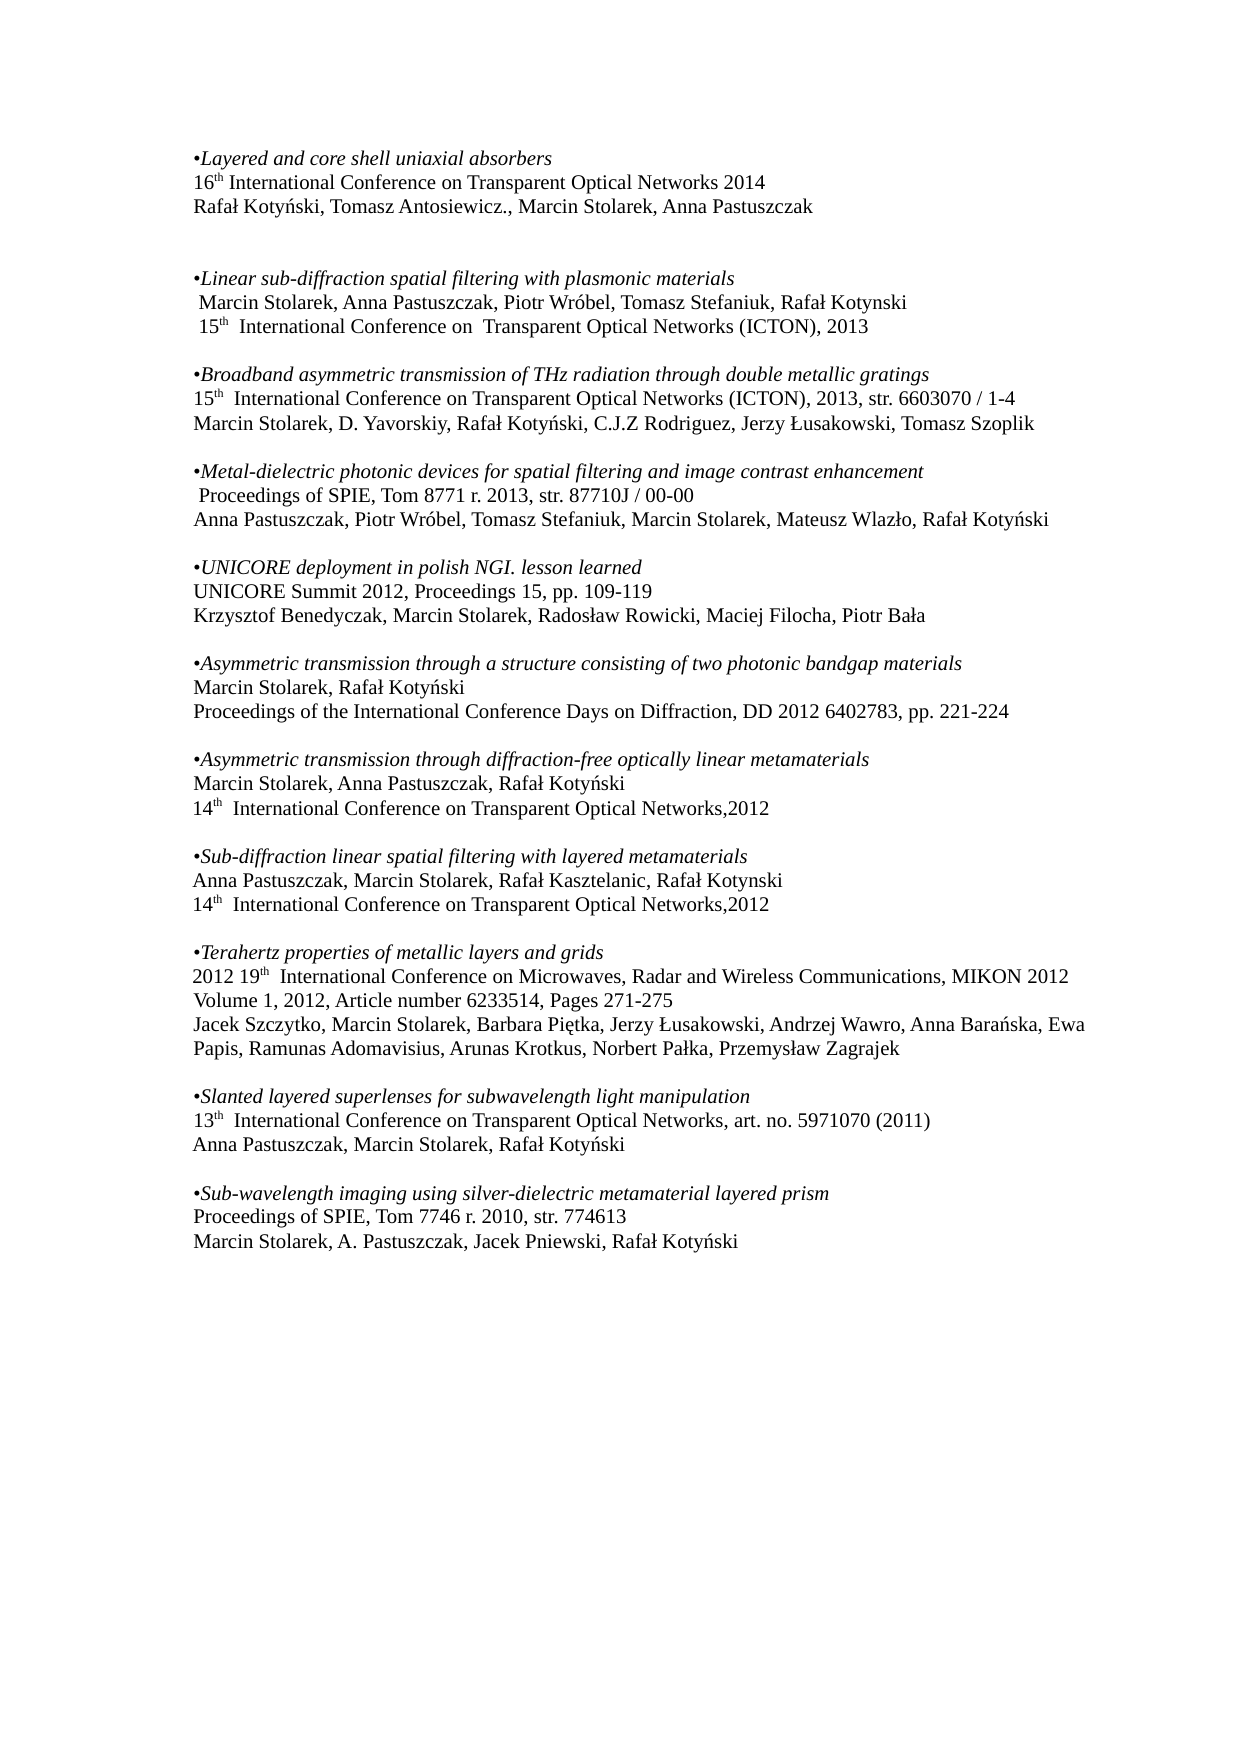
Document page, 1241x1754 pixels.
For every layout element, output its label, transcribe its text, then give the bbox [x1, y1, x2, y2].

text •Asymmetric transmission through a structure consisting of two photonic bandgap materials [193, 651, 1122, 675]
text Marcin Stolarek, Anna Pastuszczak, Rafał Kotyński [193, 771, 1122, 795]
text Proceedings of SPIE, Tom 8771 r. 2013, str. 87710J / 00-00 [193, 483, 1122, 507]
text •Linear sub-diffraction spatial filtering with plasmonic materials [193, 266, 1122, 290]
text Proceedings of SPIE, Tom 7746 r. 2010, str. 774613 [193, 1204, 1122, 1228]
text Marcin Stolarek, Anna Pastuszczak, Piotr Wróbel, Tomasz Stefaniuk, Rafał Kotynski [193, 290, 1122, 314]
text 15th International Conference on Transparent Optical Networks (ICTON), 2013 [193, 314, 1122, 338]
text •Terahertz properties of metallic layers and grids [193, 940, 1122, 964]
text •Broadband asymmetric transmission of THz radiation through double metallic gratings [193, 362, 1122, 386]
text •Sub-wavelength imaging using silver-dielectric metamaterial layered prism [193, 1180, 1122, 1204]
text Rafał Kotyński, Tomasz Antosiewicz., Marcin Stolarek, Anna Pastuszczak [193, 194, 1122, 218]
text •Layered and core shell uniaxial absorbers [193, 146, 1122, 170]
text •Slanted layered superlenses for subwavelength light manipulation [193, 1084, 1122, 1108]
text 15th International Conference on Transparent Optical Networks (ICTON), 2013, str. 6603070 / 1-4 [193, 386, 1122, 410]
text Anna Pastuszczak, Marcin Stolarek, Rafał Kotyński [118, 1132, 1122, 1156]
text 13th International Conference on Transparent Optical Networks, art. no. 5971070 (2011) [193, 1108, 1122, 1132]
text Jacek Szczytko, Marcin Stolarek, Barbara Piętka, Jerzy Łusakowski, Andrzej Wawro, Anna Barańska, Ewa Papis, Ramunas Adomavisius, Arunas Krotkus, Norbert Pałka, Przemysław Zagrajek [193, 1012, 1122, 1060]
text •UNICORE deployment in polish NGI. lesson learned [193, 555, 1122, 579]
text Marcin Stolarek, Rafał Kotyński [193, 675, 1122, 699]
text Anna Pastuszczak, Marcin Stolarek, Rafał Kasztelanic, Rafał Kotynski [118, 868, 1122, 892]
text •Asymmetric transmission through diffraction-free optically linear metamaterials [193, 747, 1122, 771]
text Proceedings of the International Conference Days on Diffraction, DD 2012 6402783, pp. 221-224 [193, 699, 1122, 723]
text Marcin Stolarek, D. Yavorskiy, Rafał Kotyński, C.J.Z Rodriguez, Jerzy Łusakowski, Tomasz Szoplik [193, 410, 1122, 434]
text Volume 1, 2012, Article number 6233514, Pages 271-275 [193, 988, 1122, 1012]
text Marcin Stolarek, A. Pastuszczak, Jacek Pniewski, Rafał Kotyński [193, 1228, 1122, 1253]
text 14th International Conference on Transparent Optical Networks,2012 [118, 892, 1122, 916]
text Krzysztof Benedyczak, Marcin Stolarek, Radosław Rowicki, Maciej Filocha, Piotr Bała [193, 603, 1122, 627]
text 14th International Conference on Transparent Optical Networks,2012 [118, 795, 1122, 819]
text •Sub-diffraction linear spatial filtering with layered metamaterials [193, 843, 1122, 868]
text •Metal-dielectric photonic devices for spatial filtering and image contrast enhancement [193, 458, 1122, 483]
text UNICORE Summit 2012, Proceedings 15, pp. 109-119 [193, 579, 1122, 603]
text Anna Pastuszczak, Piotr Wróbel, Tomasz Stefaniuk, Marcin Stolarek, Mateusz Wlazło, Rafał Kotyński [193, 507, 1122, 531]
text 2012 19th International Conference on Microwaves, Radar and Wireless Communications, MIKON 2012 [118, 964, 1122, 988]
text 16th International Conference on Transparent Optical Networks 2014 [193, 170, 1122, 194]
